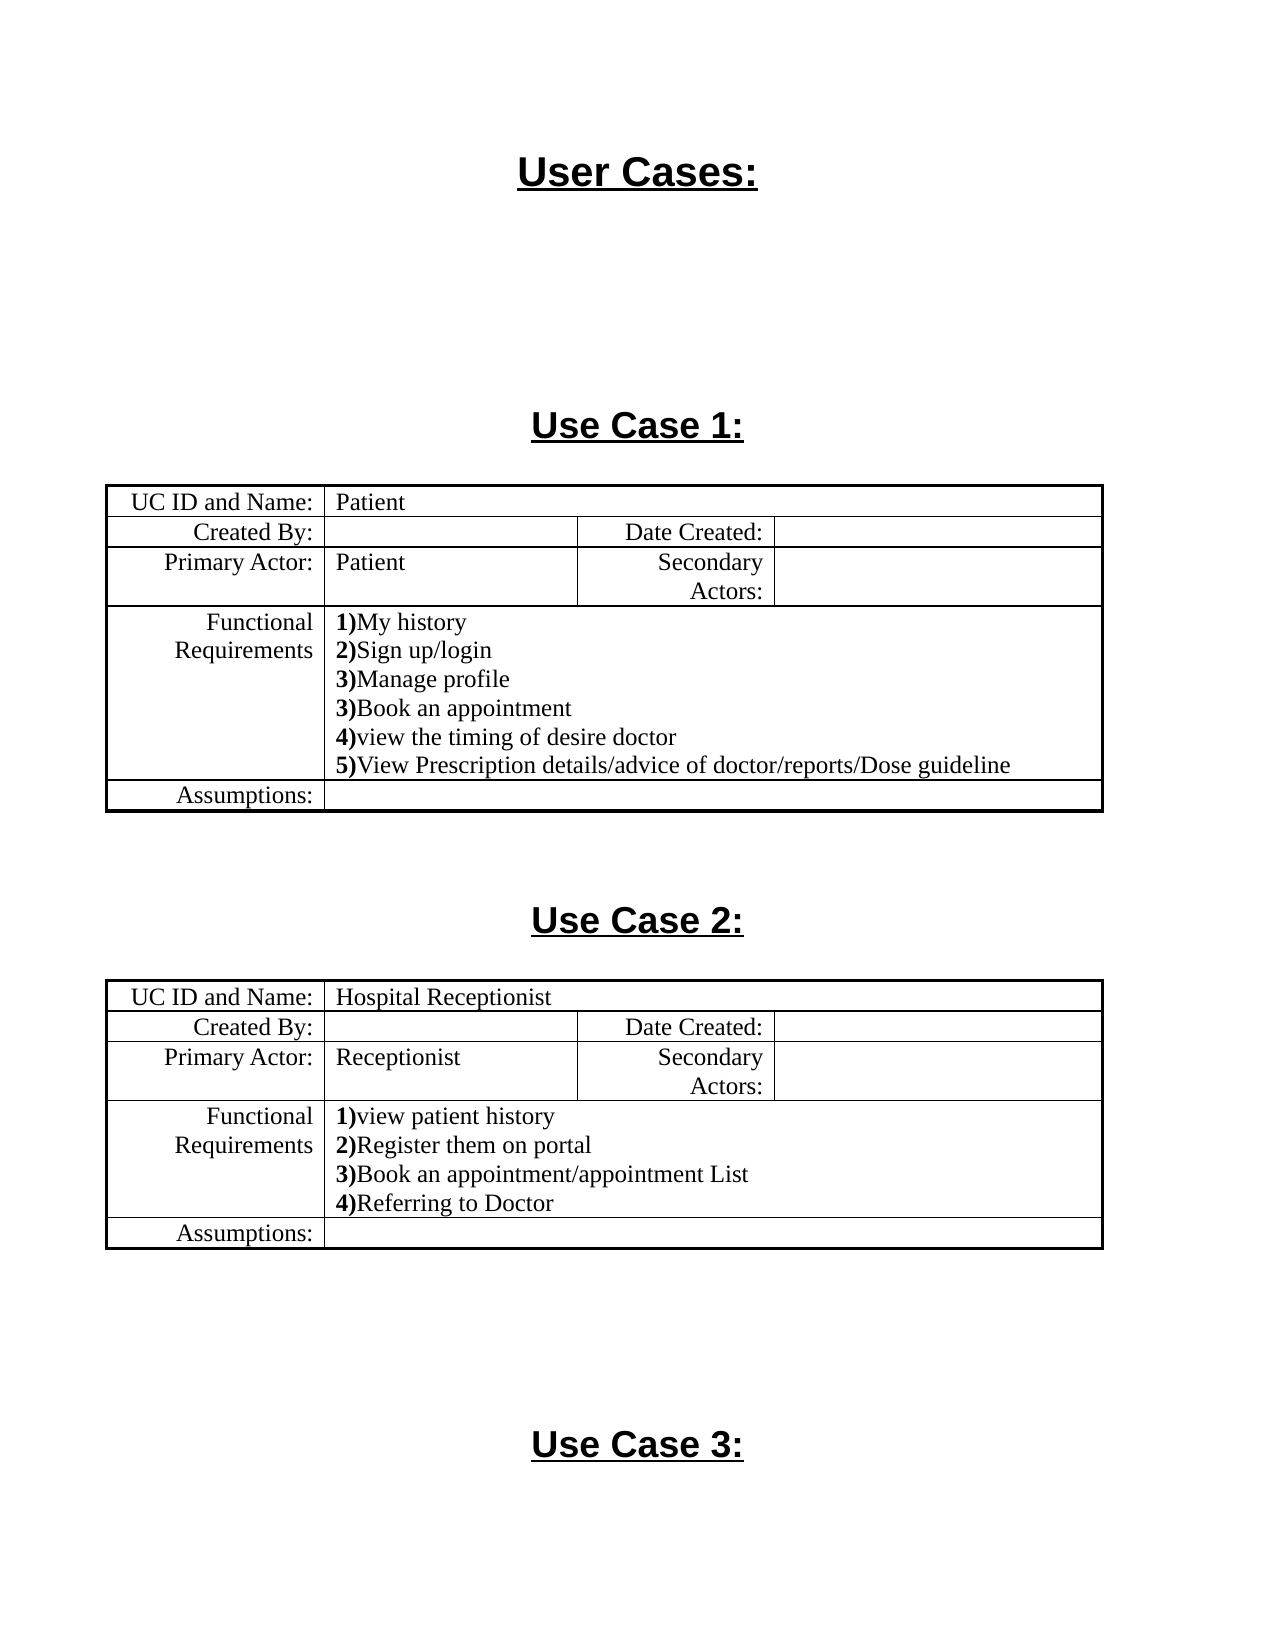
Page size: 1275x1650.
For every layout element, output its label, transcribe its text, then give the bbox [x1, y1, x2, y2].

table_cell Created By: [108, 517, 324, 546]
table_cell [325, 1012, 577, 1041]
table_cell 1)My history 2)Sign up/login 3)Manage profile 3)Book an appointment 4)view the timing of desire doctor 5)View Prescription details/advice of doctor/reports/Dose guideline [325, 607, 1101, 779]
table_cell Patient [325, 548, 577, 605]
table_cell Created By: [108, 1012, 324, 1041]
table_cell Date Created: [578, 1012, 774, 1041]
table_cell Secondary Actors: [578, 1042, 774, 1100]
title Use Case 2: [118, 898, 1157, 941]
table_cell Date Created: [578, 517, 774, 546]
table_cell [775, 1012, 1101, 1041]
table_header Hospital Receptionist [325, 982, 1101, 1010]
table_cell 1)view patient history 2)Register them on portal 3)Book an appointment/appointment List 4)Referring to Doctor [325, 1101, 1101, 1216]
table_cell [775, 1042, 1101, 1100]
table_cell [325, 517, 577, 546]
title User Cases: [118, 147, 1157, 195]
table_cell Secondary Actors: [578, 548, 774, 605]
title Use Case 1: [118, 403, 1157, 446]
table_header Patient [325, 487, 1101, 516]
title Use Case 3: [118, 1422, 1157, 1465]
table_cell [775, 548, 1101, 605]
table_cell Primary Actor: [108, 1042, 324, 1100]
table_cell [325, 781, 1101, 809]
table_cell Assumptions: [108, 781, 324, 809]
table_cell Primary Actor: [108, 548, 324, 605]
table_cell Functional Requirements [108, 1101, 324, 1216]
table_cell [325, 1218, 1101, 1247]
table_header UC ID and Name: [108, 982, 324, 1010]
table_header UC ID and Name: [108, 487, 324, 516]
table_cell Assumptions: [108, 1218, 324, 1247]
table_cell Functional Requirements [108, 607, 324, 779]
table_cell Receptionist [325, 1042, 577, 1100]
table_cell [775, 517, 1101, 546]
